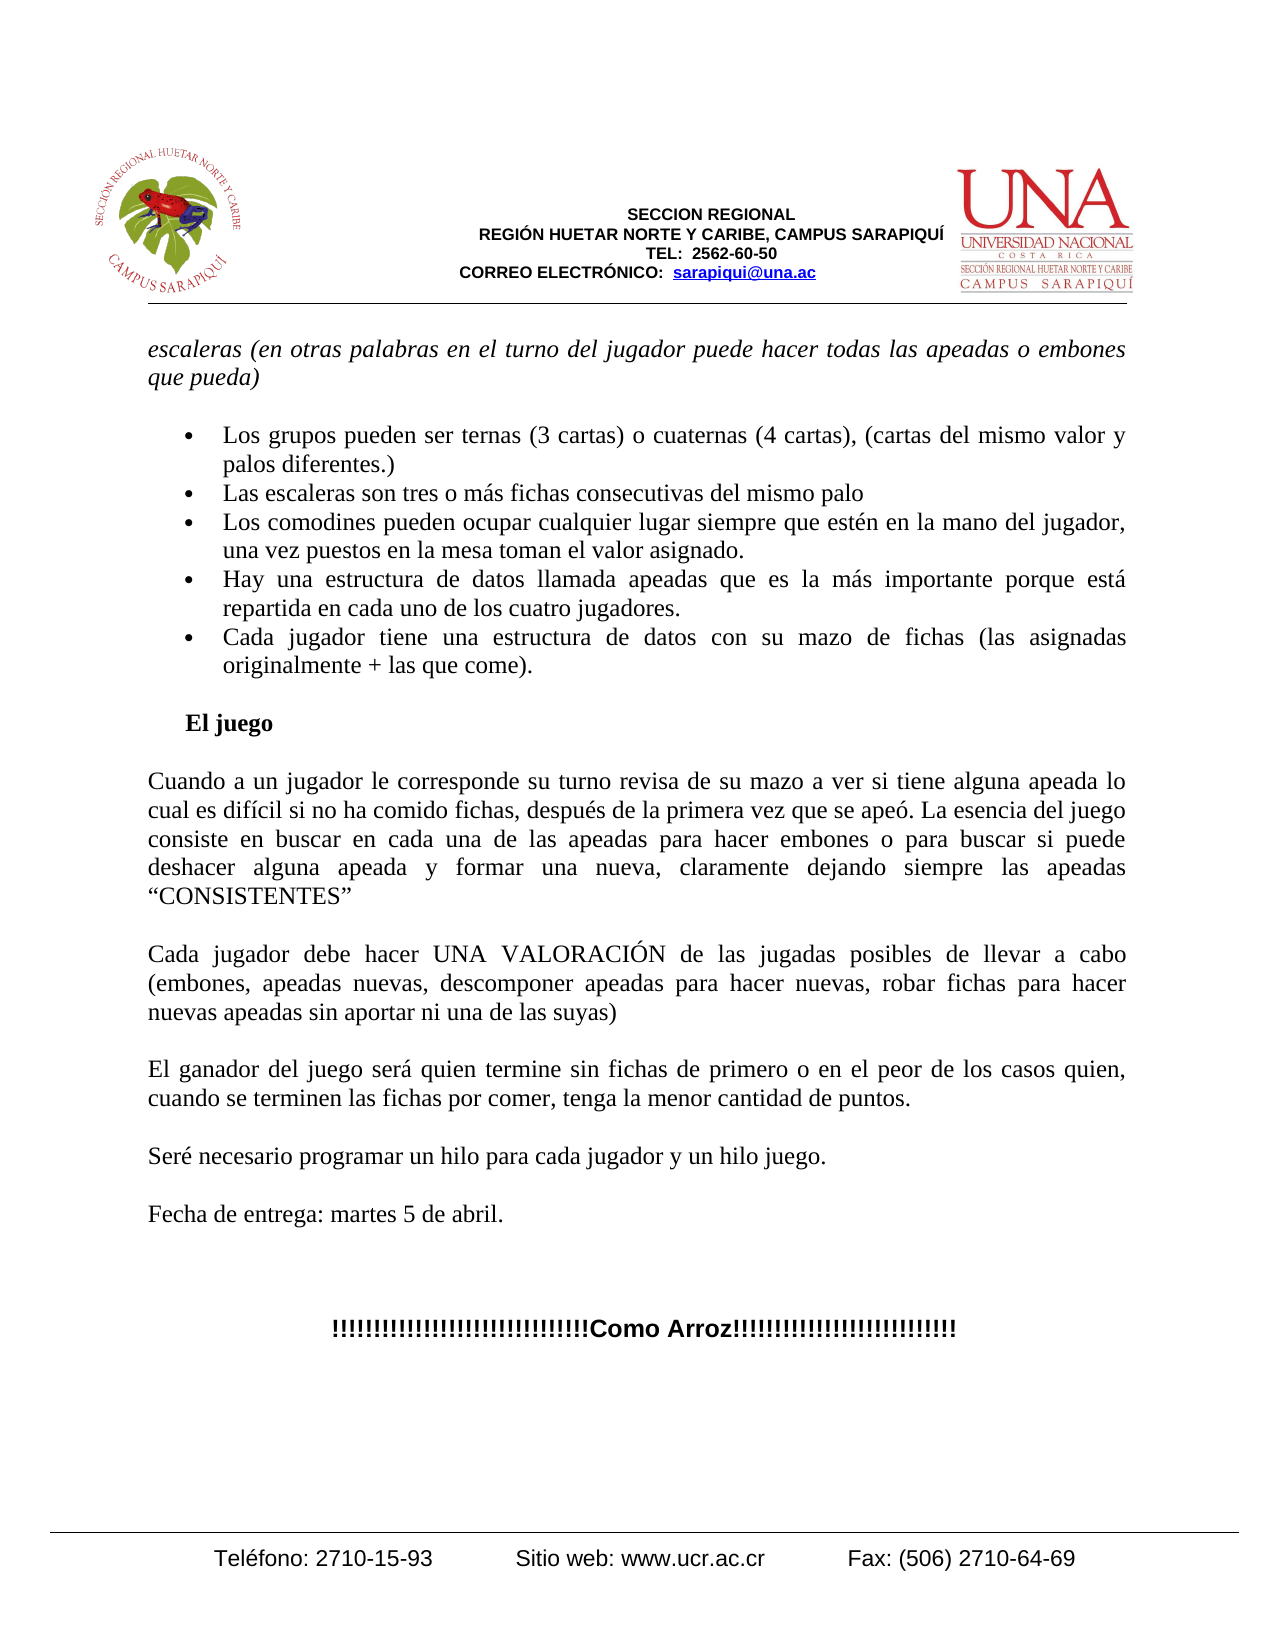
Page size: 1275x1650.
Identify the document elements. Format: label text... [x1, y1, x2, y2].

text Fecha de entrega: martes 5 de abril. [148, 1199, 1127, 1228]
text Cuando a un jugador le corresponde su turno revisa de su mazo a ver si tiene alguna apeada lo cual es difícil si no ha comido fichas, después de la primera vez que se apeó. La esencia del juego consiste en buscar en cada una de las apeadas para hacer embones o para buscar si puede deshacer alguna apeada y formar una nueva, claramente dejando siempre las apeadas “CONSISTENTES” [148, 766, 1127, 910]
text El juego [185, 708, 1127, 737]
list Los comodines pueden ocupar cualquier lugar siempre que estén en la mano del jugador, una vez puestos en la mesa toman el valor asignado. [185, 507, 1127, 564]
list Cada jugador tiene una estructura de datos con su mazo de fichas (las asignadas originalmente + las que come). [185, 622, 1127, 679]
picture [956, 165, 1136, 296]
text escaleras (en otras palabras en el turno del jugador puede hacer todas las apeadas o embones que pueda) [148, 334, 1127, 391]
list Los grupos pueden ser ternas (3 cartas) o cuaternas (4 cartas), (cartas del mismo valor y palos diferentes.) [185, 420, 1127, 478]
text Cada jugador debe hacer UNA VALORACIÓN de las jugadas posibles de llevar a cabo (embones, apeadas nuevas, descomponer apeadas para hacer nuevas, robar fichas para hacer nuevas apeadas sin aportar ni una de las suyas) [148, 939, 1127, 1025]
text Seré necesario programar un hilo para cada jugador y un hilo juego. [148, 1141, 1127, 1170]
text El ganador del juego será quien termine sin fichas de primero o en el peor de los casos quien, cuando se terminen las fichas por comer, tenga la menor cantidad de puntos. [148, 1054, 1127, 1112]
list Hay una estructura de datos llamada apeadas que es la más importante porque está repartida en cada uno de los cuatro jugadores. [185, 564, 1127, 622]
picture [93, 146, 242, 296]
list Las escaleras son tres o más fichas consecutivas del mismo palo [185, 478, 1127, 507]
text !!!!!!!!!!!!!!!!!!!!!!!!!!!!!!!Como Arroz!!!!!!!!!!!!!!!!!!!!!!!!!!! [148, 1314, 1127, 1343]
